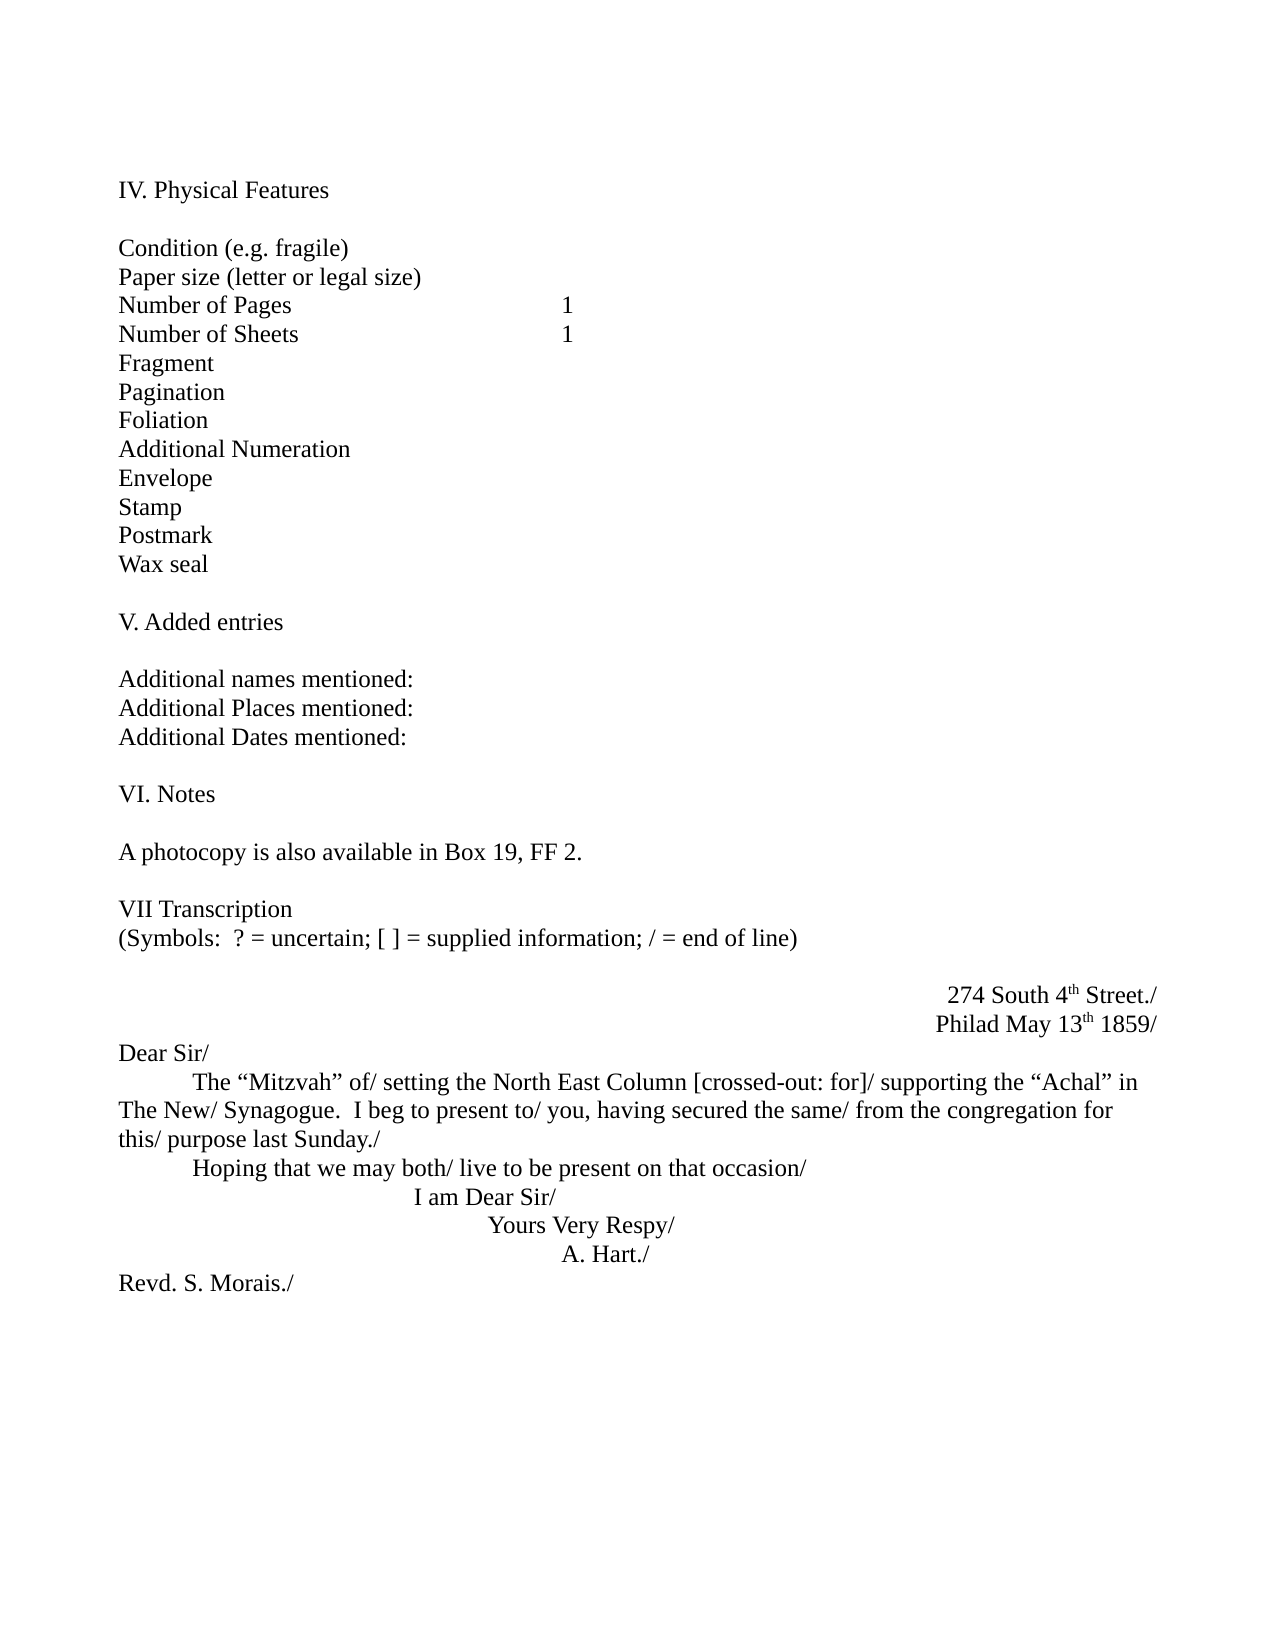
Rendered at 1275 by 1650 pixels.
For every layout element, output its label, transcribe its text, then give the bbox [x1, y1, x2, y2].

text Paper size (letter or legal size) [118, 262, 1157, 291]
text Number of Pages 1 [118, 291, 1157, 319]
text IV. Physical Features [118, 176, 1157, 204]
text VI. Notes [118, 779, 1157, 808]
text Postmark [118, 521, 1157, 549]
text Yours Very Respy/ [118, 1211, 1157, 1239]
text Additional names mentioned: [118, 664, 1157, 693]
text Philad May 13th 1859/ [118, 1009, 1157, 1038]
text (Symbols: ? = uncertain; [ ] = supplied information; / = end of line) [118, 923, 1157, 952]
text Additional Dates mentioned: [118, 722, 1157, 751]
text Wax seal [118, 549, 1157, 578]
text Additional Places mentioned: [118, 693, 1157, 722]
text Foliation [118, 406, 1157, 434]
text Condition (e.g. fragile) [118, 233, 1157, 262]
text Additional Numeration [118, 434, 1157, 463]
text Fragment [118, 348, 1157, 377]
text A photocopy is also available in Box 19, FF 2. [118, 837, 1157, 866]
text Dear Sir/ [118, 1038, 1157, 1067]
text Revd. S. Morais./ [118, 1268, 1157, 1297]
text Hoping that we may both/ live to be present on that occasion/ [118, 1153, 1157, 1182]
text Envelope [118, 463, 1157, 492]
text V. Added entries [118, 607, 1157, 636]
text The “Mitzvah” of/ setting the North East Column [crossed-out: for]/ supporting the “Achal” in The New/ Synagogue. I beg to present to/ you, having secured the same/ from the congregation for this/ purpose last Sunday./ [118, 1067, 1157, 1153]
text A. Hart./ [118, 1239, 1157, 1268]
text I am Dear Sir/ [118, 1182, 1157, 1211]
text 274 South 4th Street./ [118, 981, 1157, 1009]
text Stamp [118, 492, 1157, 521]
text Pagination [118, 377, 1157, 406]
text Number of Sheets 1 [118, 319, 1157, 348]
text VII Transcription [118, 894, 1157, 923]
